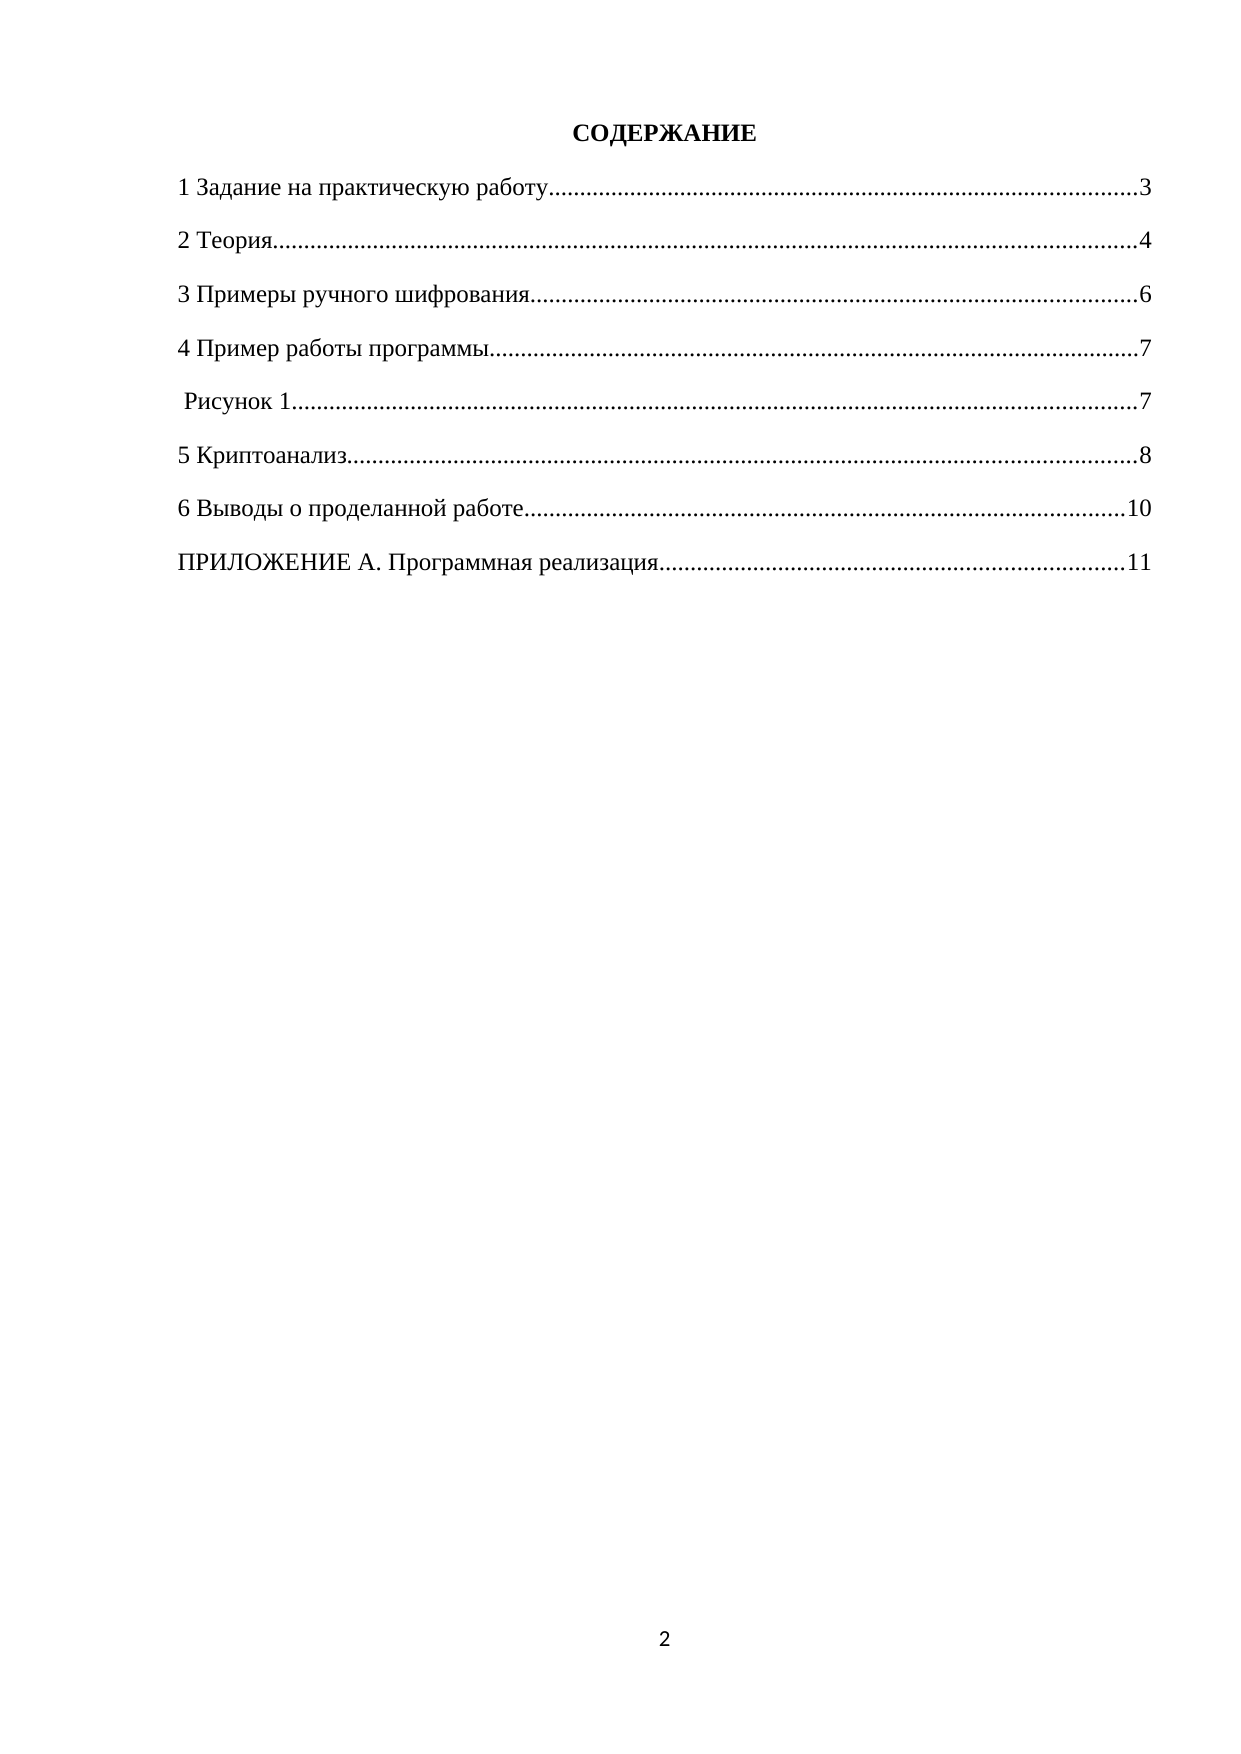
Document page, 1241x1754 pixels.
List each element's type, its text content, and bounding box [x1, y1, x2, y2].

text 1 Задание на практическую работу 3 [177, 172, 1152, 201]
text 3 Примеры ручного шифрования 6 [177, 279, 1152, 308]
text ПРИЛОЖЕНИЕ А. Программная реализация 11 [177, 547, 1152, 576]
text 6 Выводы о проделанной работе 10 [177, 493, 1152, 522]
text 4 Пример работы программы 7 [177, 333, 1152, 361]
text Рисунок 1 7 [177, 386, 1152, 415]
text 5 Криптоанализ 8 [177, 440, 1152, 468]
text СОДЕРЖАНИЕ [177, 118, 1152, 147]
text 2 Теория 4 [177, 226, 1152, 254]
